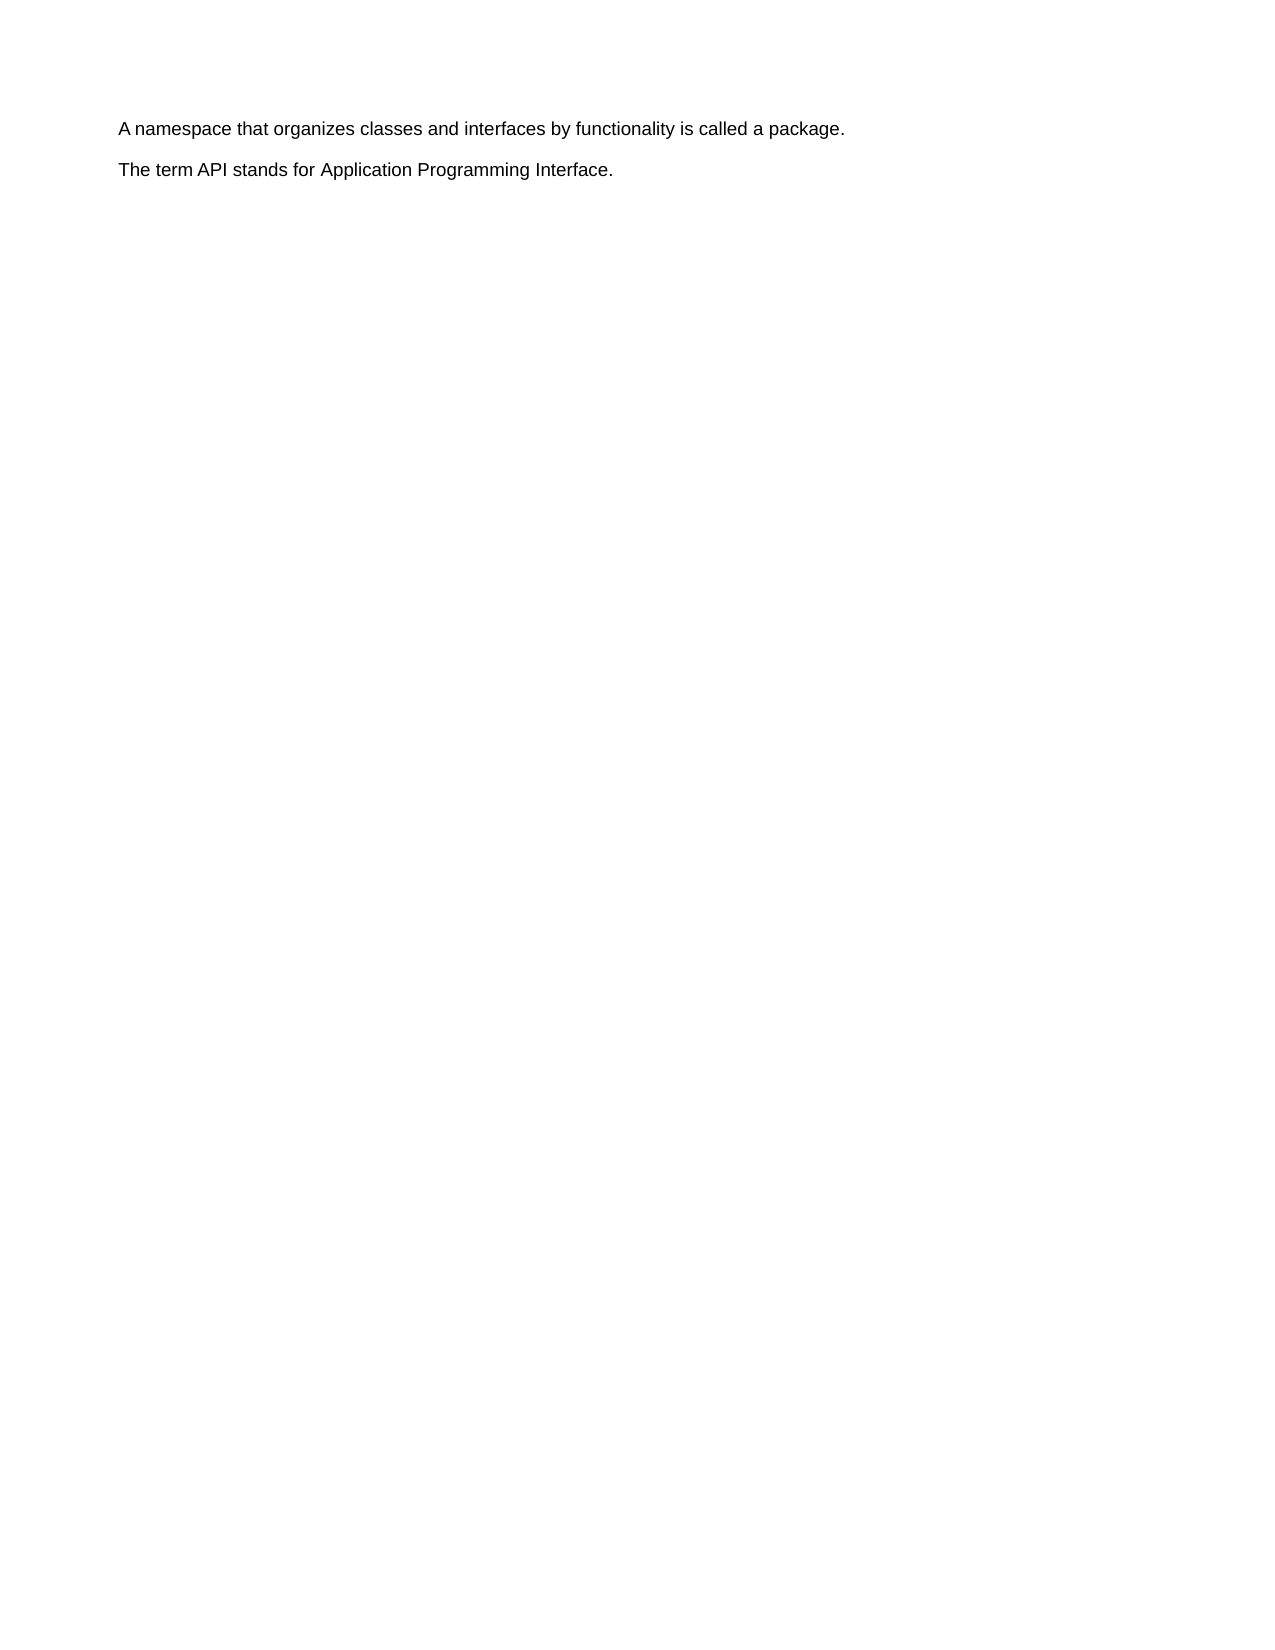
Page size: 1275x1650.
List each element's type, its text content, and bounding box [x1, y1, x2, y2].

text A namespace that organizes classes and interfaces by functionality is called a package. [118, 118, 1157, 140]
text The term API stands for Application Programming Interface. [118, 158, 1157, 180]
